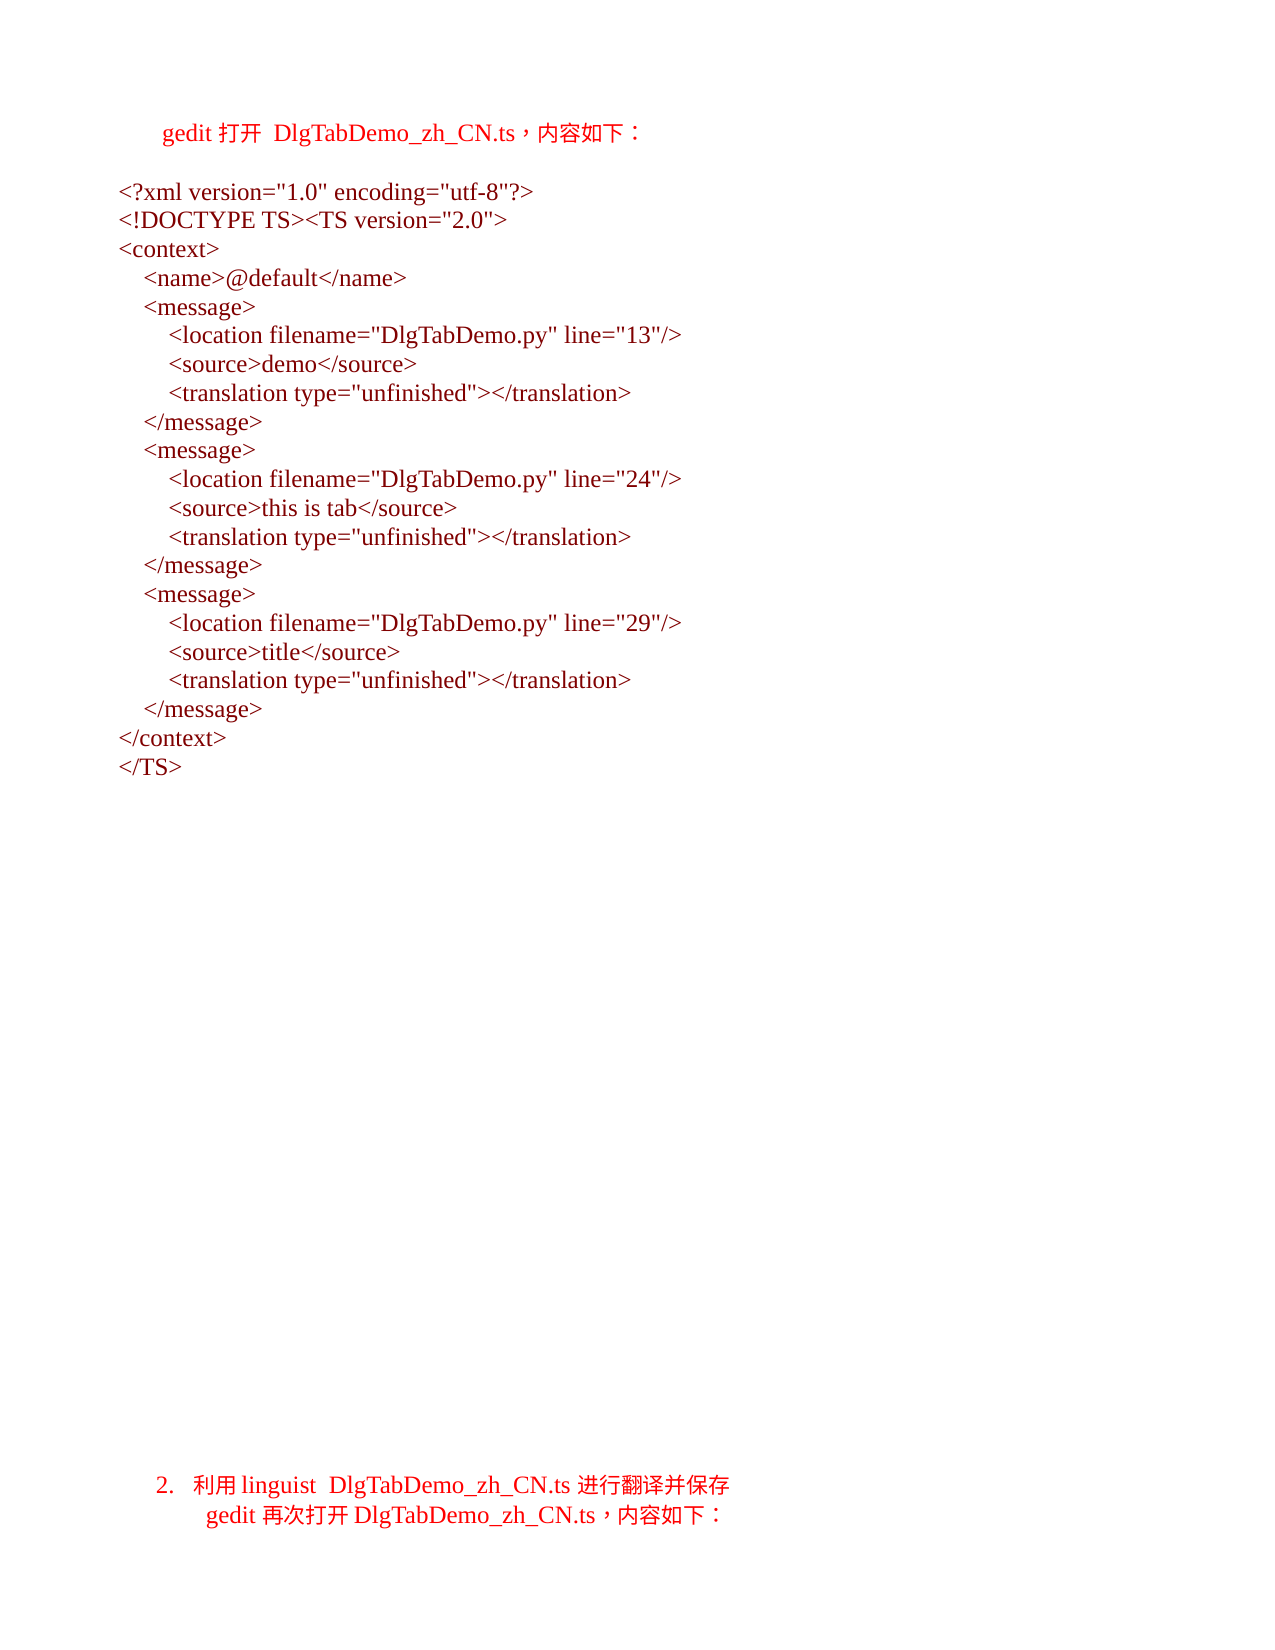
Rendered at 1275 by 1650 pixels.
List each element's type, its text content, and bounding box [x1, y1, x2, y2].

text <source>this is tab</source> [118, 493, 1157, 522]
text gedit 再次打开DlgTabDemo_zh_CN.ts，内容如下： [118, 1500, 1157, 1530]
text <message> [118, 435, 1157, 464]
list 利用linguist DlgTabDemo_zh_CN.ts 进行翻译并保存 [156, 1470, 1157, 1500]
text <translation type="unfinished"></translation> [118, 665, 1157, 694]
text </message> [118, 407, 1157, 435]
text <source>title</source> [118, 637, 1157, 665]
text <translation type="unfinished"></translation> [118, 522, 1157, 550]
text </message> [118, 694, 1157, 723]
text <name>@default</name> [118, 263, 1157, 292]
text <location filename="DlgTabDemo.py" line="24"/> [118, 464, 1157, 493]
text <!DOCTYPE TS><TS version="2.0"> [118, 205, 1157, 234]
text <location filename="DlgTabDemo.py" line="13"/> [118, 320, 1157, 349]
text <source>demo</source> [118, 349, 1157, 378]
text </context> [118, 723, 1157, 752]
text <location filename="DlgTabDemo.py" line="29"/> [118, 608, 1157, 637]
text <context> [118, 234, 1157, 263]
text <?xml version="1.0" encoding="utf-8"?> [118, 177, 1157, 205]
text </TS> [118, 752, 1157, 780]
text <message> [118, 579, 1157, 608]
text <translation type="unfinished"></translation> [118, 378, 1157, 407]
text <message> [118, 292, 1157, 320]
text </message> [118, 550, 1157, 579]
text gedit 打开 DlgTabDemo_zh_CN.ts，内容如下： [118, 118, 1157, 148]
